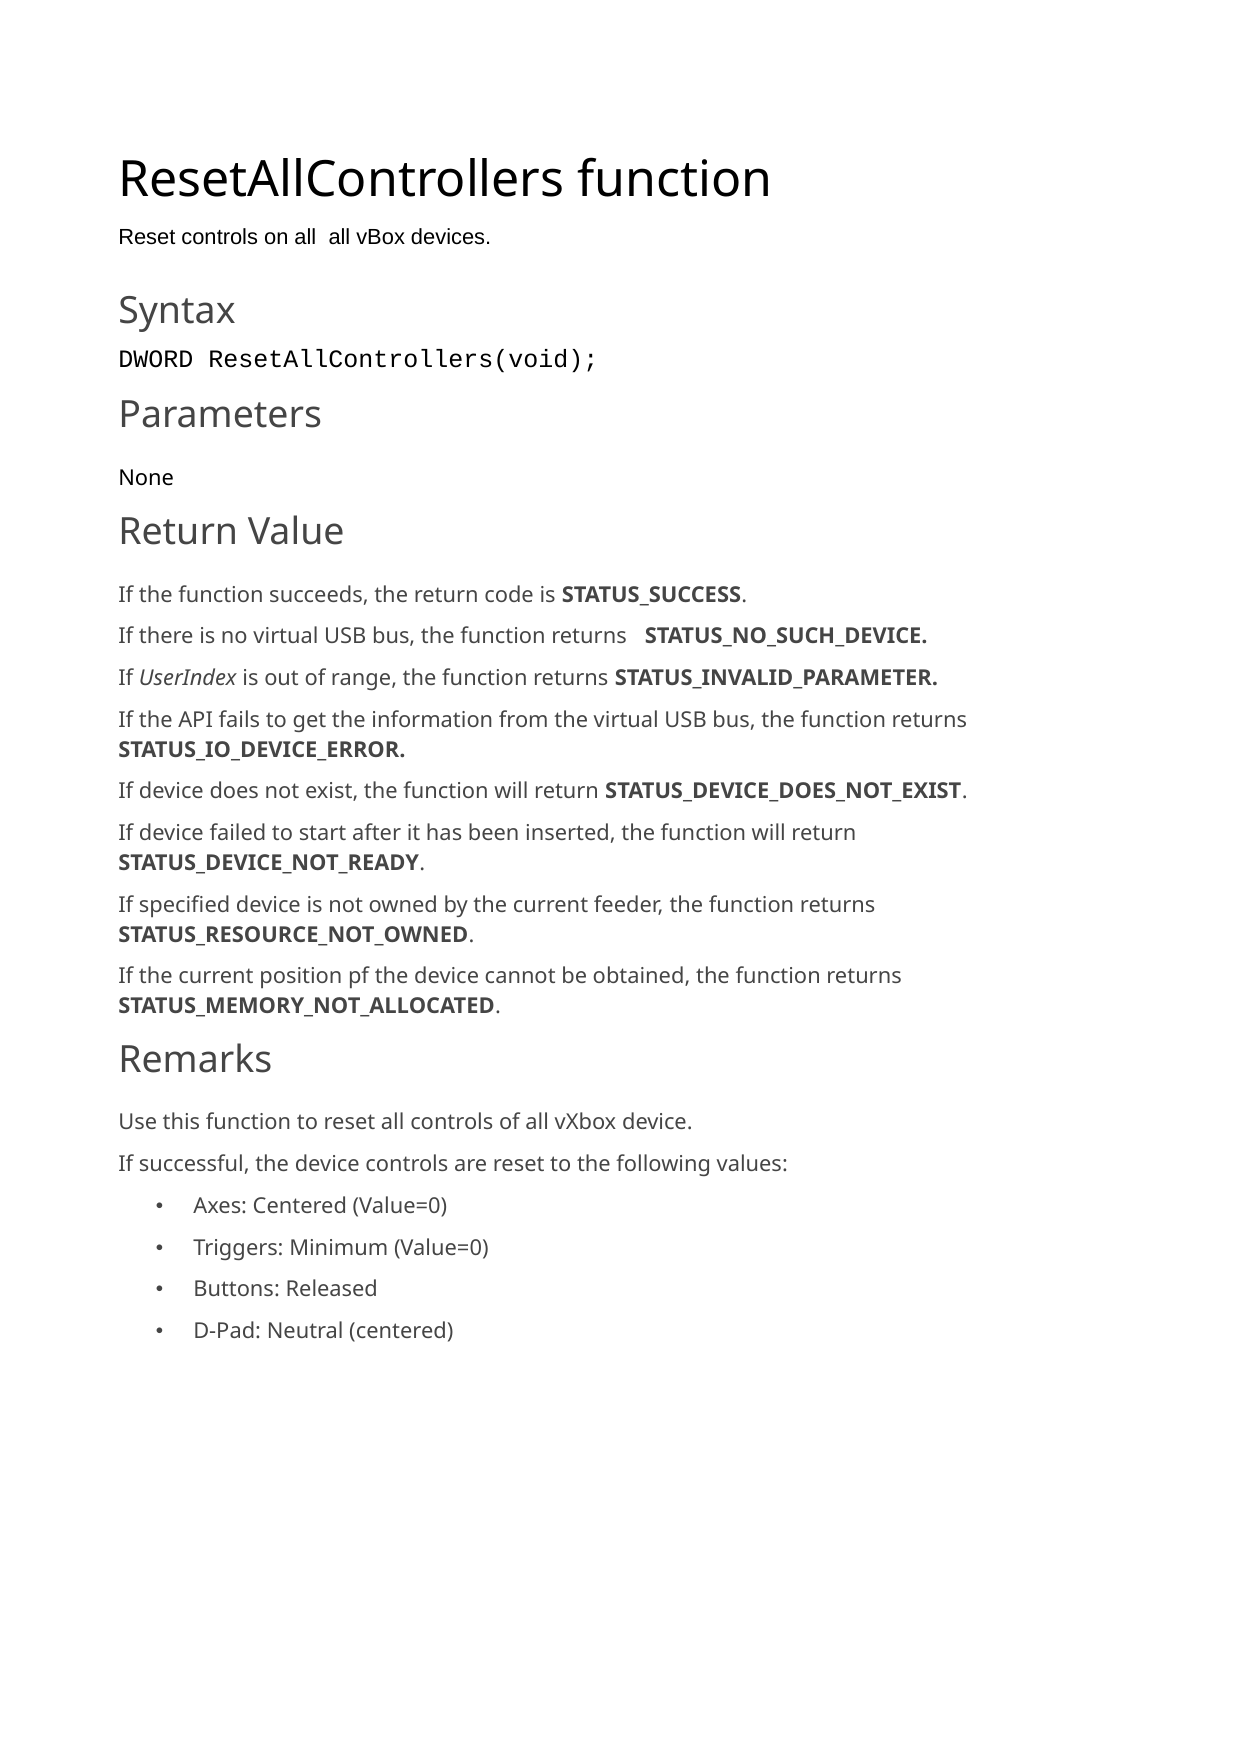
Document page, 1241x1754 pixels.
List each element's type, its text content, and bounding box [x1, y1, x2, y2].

text If there is no virtual USB bus, the function returns STATUS_NO_SUCH_DEVICE. [118, 620, 1122, 650]
list Triggers: Minimum (Value=0) [156, 1232, 1122, 1261]
subtitle Parameters [118, 388, 1122, 439]
text If the current position pf the device cannot be obtained, the function returns STATUS_MEMORY_NOT_ALLOCATED. [118, 960, 1122, 1020]
text If successful, the device controls are reset to the following values: [118, 1148, 1122, 1178]
subtitle ResetAllControllers function [118, 143, 1122, 211]
subtitle Syntax [118, 283, 1122, 334]
text Use this function to reset all controls of all vXbox device. [118, 1106, 1122, 1136]
text If the API fails to get the information from the virtual USB bus, the function returns STATUS_IO_DEVICE_ERROR. [118, 704, 1122, 763]
text Reset controls on all all vBox devices. [118, 224, 1122, 249]
text If the function succeeds, the return code is STATUS_SUCCESS. [118, 578, 1122, 608]
subtitle Remarks [118, 1032, 1122, 1083]
text If device failed to start after it has been inserted, the function will return STATUS_DEVICE_NOT_READY. [118, 817, 1122, 877]
text If device does not exist, the function will return STATUS_DEVICE_DOES_NOT_EXIST. [118, 775, 1122, 805]
text If UserIndex is out of range, the function returns STATUS_INVALID_PARAMETER. [118, 662, 1122, 692]
list Buttons: Released [156, 1273, 1122, 1303]
text None [118, 462, 1122, 492]
list D-Pad: Neutral (centered) [156, 1315, 1122, 1345]
list Axes: Centered (Value=0) [156, 1190, 1122, 1220]
text DWORD ResetAllControllers(void); [118, 347, 1122, 375]
text If specified device is not owned by the current feeder, the function returns STATUS_RESOURCE_NOT_OWNED. [118, 889, 1122, 948]
subtitle Return Value [118, 504, 1122, 555]
